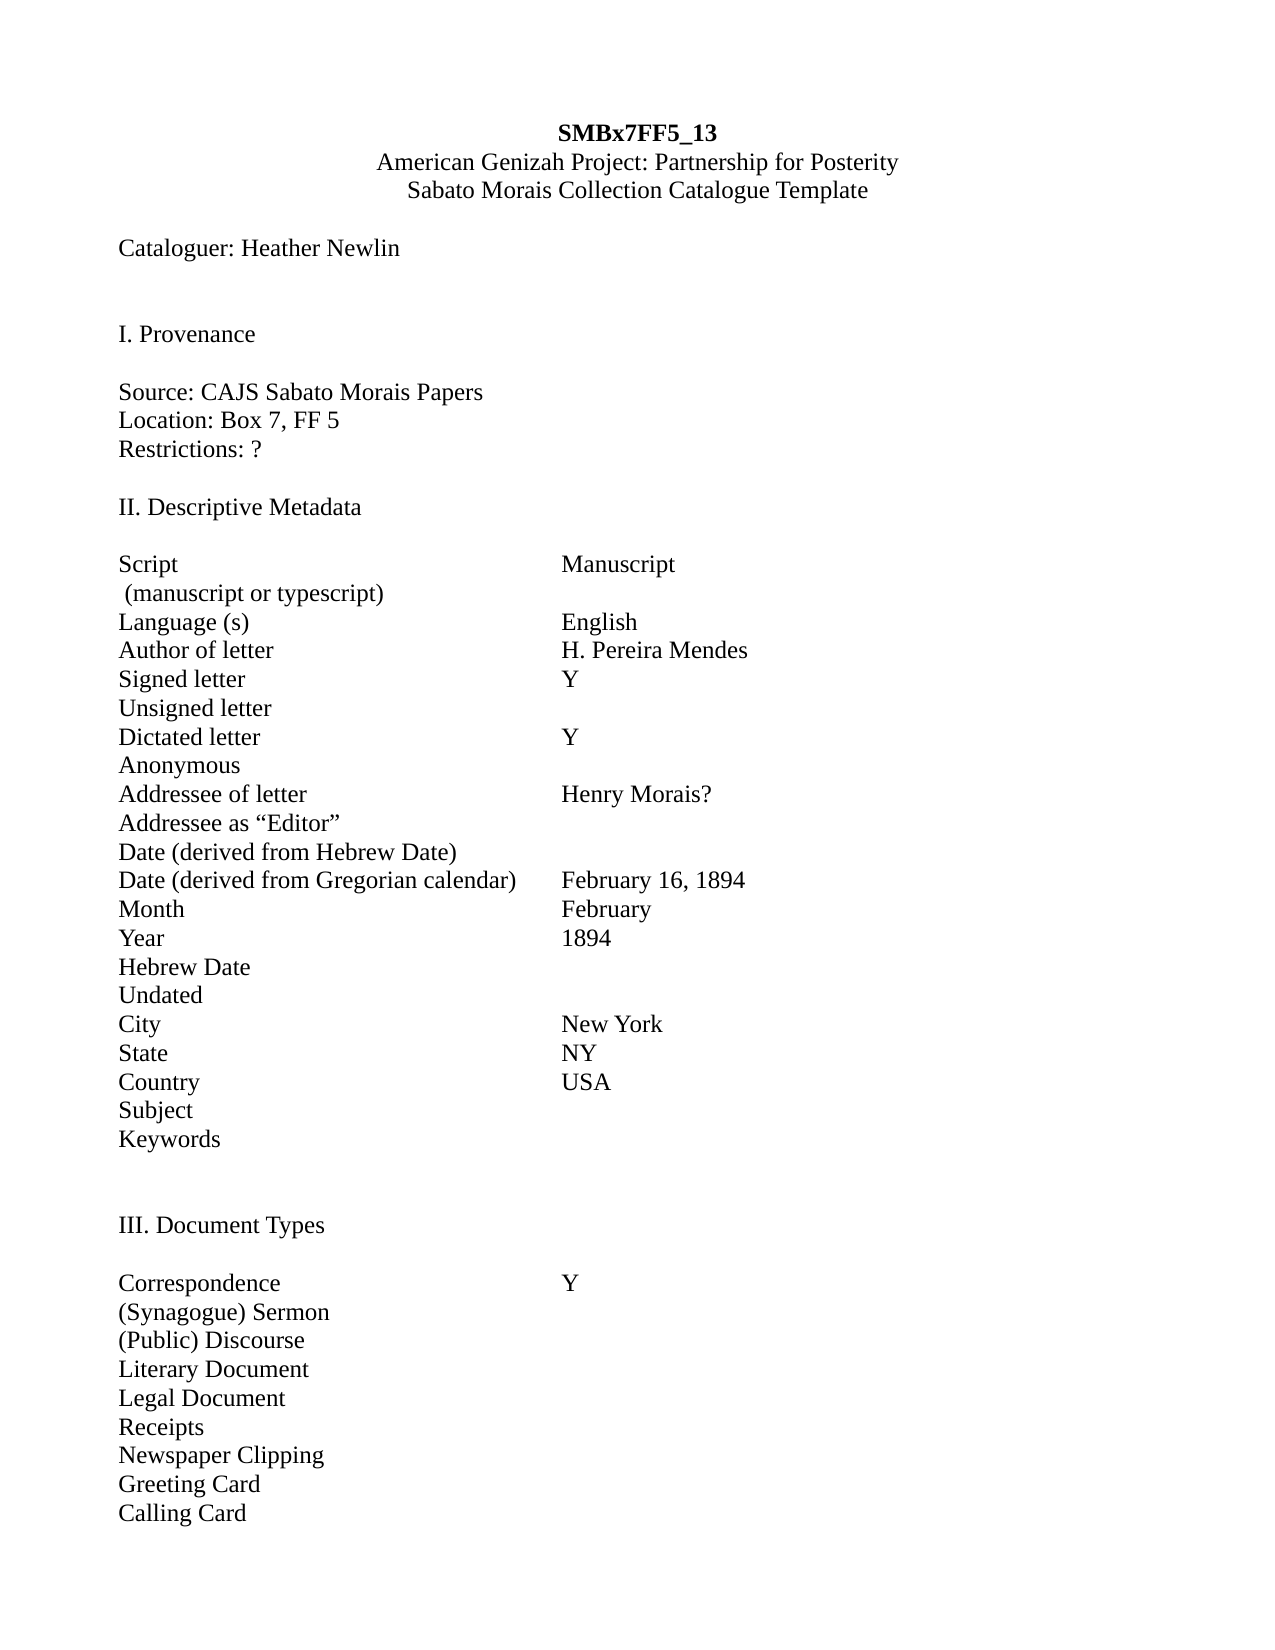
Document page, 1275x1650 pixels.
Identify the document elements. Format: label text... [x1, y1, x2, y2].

text American Genizah Project: Partnership for Posterity [118, 147, 1157, 176]
text Correspondence Y [118, 1268, 1157, 1297]
text Greeting Card [118, 1469, 1157, 1498]
text Addressee as “Editor” [118, 808, 1157, 837]
text Signed letter Y [118, 664, 1157, 693]
text Unsigned letter [118, 693, 1157, 722]
text Sabato Morais Collection Catalogue Template [118, 176, 1157, 204]
text Dictated letter Y [118, 722, 1157, 751]
text Author of letter H. Pereira Mendes [118, 636, 1157, 664]
text Script Manuscript [118, 549, 1157, 578]
text III. Document Types [118, 1211, 1157, 1239]
text Addressee of letter Henry Morais? [118, 779, 1157, 808]
text Receipts [118, 1412, 1157, 1441]
text Literary Document [118, 1354, 1157, 1383]
text City New York [118, 1009, 1157, 1038]
text II. Descriptive Metadata [118, 492, 1157, 521]
text Year 1894 [118, 923, 1157, 952]
text State NY [118, 1038, 1157, 1067]
text Newspaper Clipping [118, 1441, 1157, 1469]
text SMBx7FF5_13 [118, 118, 1157, 147]
text Anonymous [118, 751, 1157, 779]
text (manuscript or typescript) [118, 578, 1157, 607]
text (Synagogue) Sermon [118, 1297, 1157, 1326]
text Date (derived from Gregorian calendar) February 16, 1894 [118, 866, 1157, 894]
text Location: Box 7, FF 5 [118, 406, 1157, 434]
text (Public) Discourse [118, 1326, 1157, 1354]
text Subject [118, 1096, 1157, 1124]
text Date (derived from Hebrew Date) [118, 837, 1157, 866]
text Keywords [118, 1124, 1157, 1153]
text Hebrew Date [118, 952, 1157, 981]
text I. Provenance [118, 319, 1157, 348]
text Restrictions: ? [118, 434, 1157, 463]
text Source: CAJS Sabato Morais Papers [118, 377, 1157, 406]
text Calling Card [118, 1498, 1157, 1527]
text Country USA [118, 1067, 1157, 1096]
text Cataloguer: Heather Newlin [118, 233, 1157, 262]
text Language (s) English [118, 607, 1157, 636]
text Month February [118, 894, 1157, 923]
text Undated [118, 981, 1157, 1009]
text Legal Document [118, 1383, 1157, 1412]
